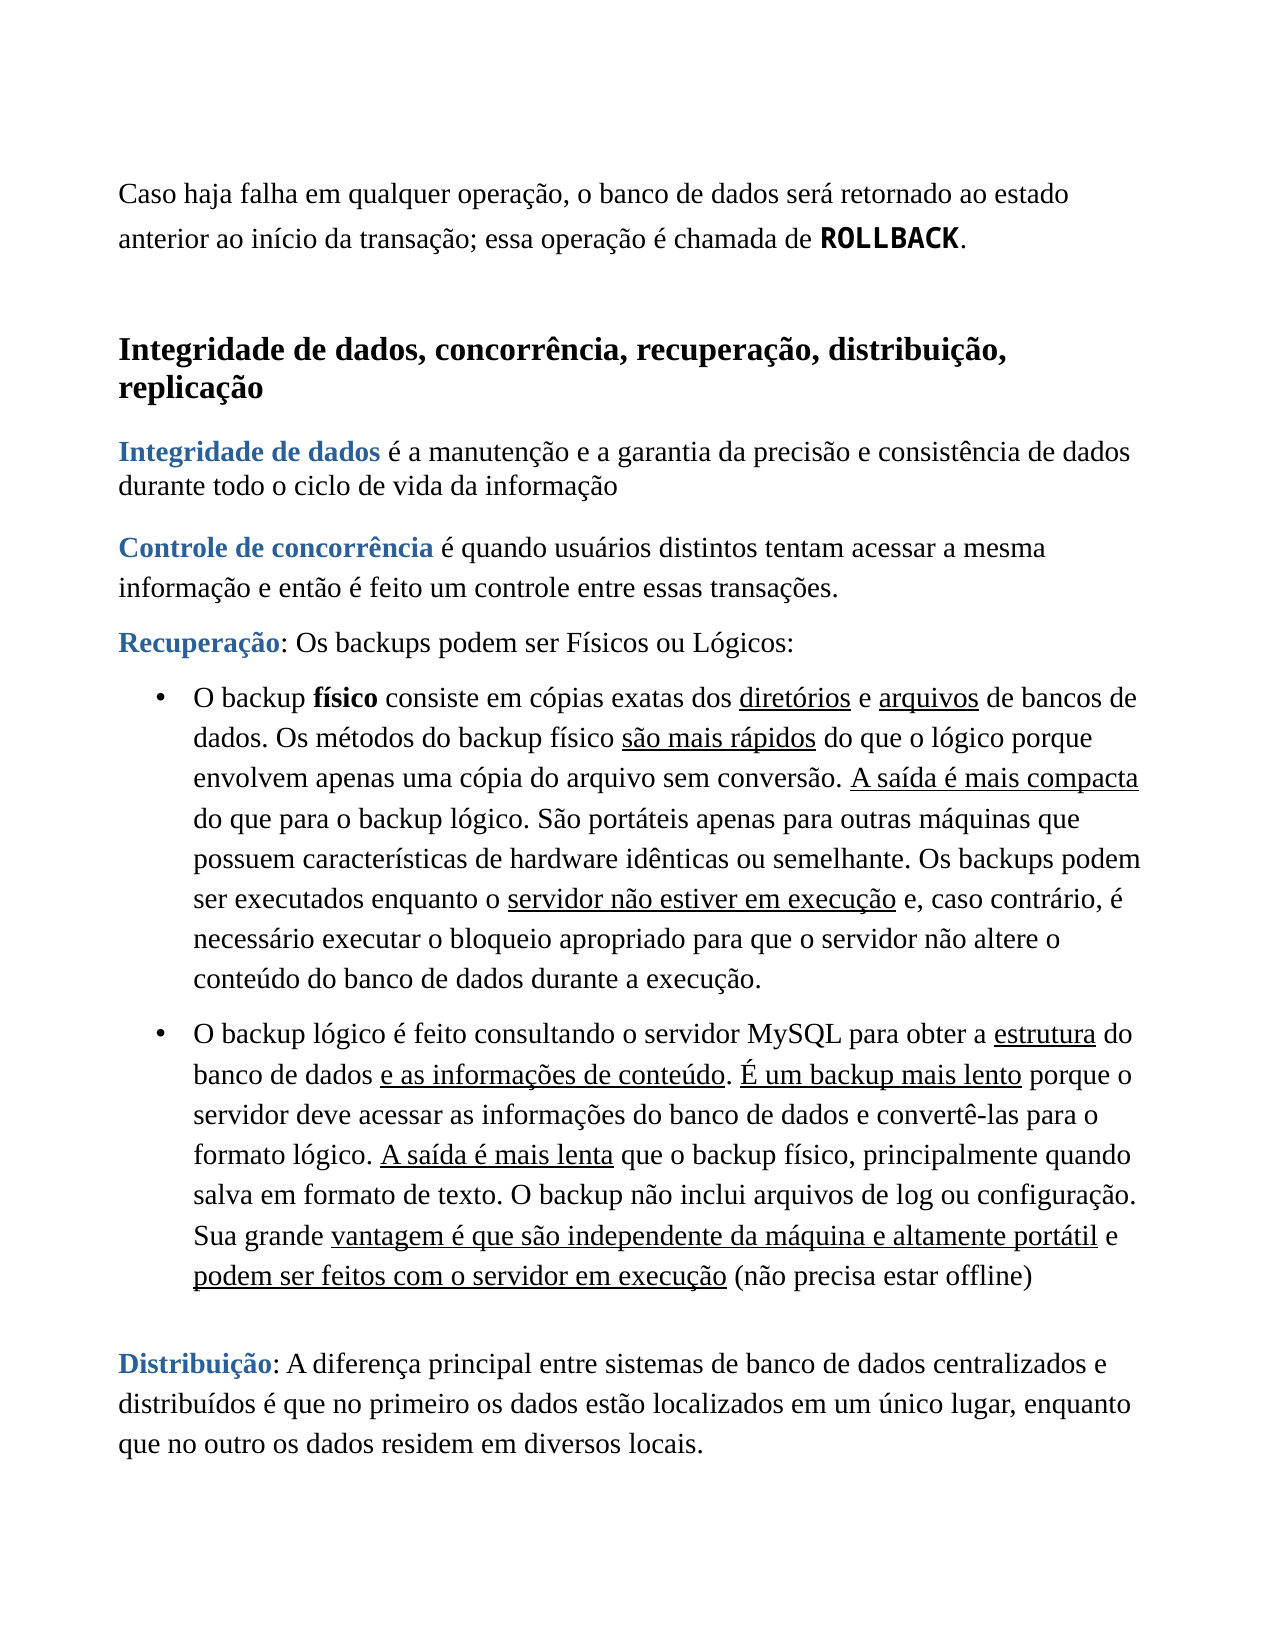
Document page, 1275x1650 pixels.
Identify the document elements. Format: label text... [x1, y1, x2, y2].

text Caso haja falha em qualquer operação, o banco de dados será retornado ao estado anterior ao início da transação; essa operação é chamada de ROLLBACK. [118, 176, 1157, 257]
text Integridade de dados é a manutenção e a garantia da precisão e consistência de dados durante todo o ciclo de vida da informação [118, 434, 1157, 502]
text Integridade de dados, concorrência, recuperação, distribuição, replicação [118, 329, 1157, 406]
text Controle de concorrência é quando usuários distintos tentam acessar a mesma informação e então é feito um controle entre essas transações. [118, 530, 1157, 604]
text Distribuição: A diferença principal entre sistemas de banco de dados centralizados e distribuídos é que no primeiro os dados estão localizados em um único lugar, enquanto que no outro os dados residem em diversos locais. [118, 1346, 1157, 1460]
list O backup físico consiste em cópias exatas dos diretórios e arquivos de bancos de dados. Os métodos do backup físico são mais rápidos do que o lógico porque envolvem apenas uma cópia do arquivo sem conversão. A saída é mais compacta do que para o backup lógico. São portáteis apenas para outras máquinas que possuem características de hardware idênticas ou semelhante. Os backups podem ser executados enquanto o servidor não estiver em execução e, caso contrário, é necessário executar o bloqueio apropriado para que o servidor não altere o conteúdo do banco de dados durante a execução. [156, 680, 1157, 995]
text Recuperação: Os backups podem ser Físicos ou Lógicos: [118, 625, 1157, 659]
list O backup lógico é feito consultando o servidor MySQL para obter a estrutura do banco de dados e as informações de conteúdo. É um backup mais lento porque o servidor deve acessar as informações do banco de dados e convertê-las para o formato lógico. A saída é mais lenta que o backup físico, principalmente quando salva em formato de texto. O backup não inclui arquivos de log ou configuração. Sua grande vantagem é que são independente da máquina e altamente portátil e podem ser feitos com o servidor em execução (não precisa estar offline) [156, 1016, 1157, 1326]
